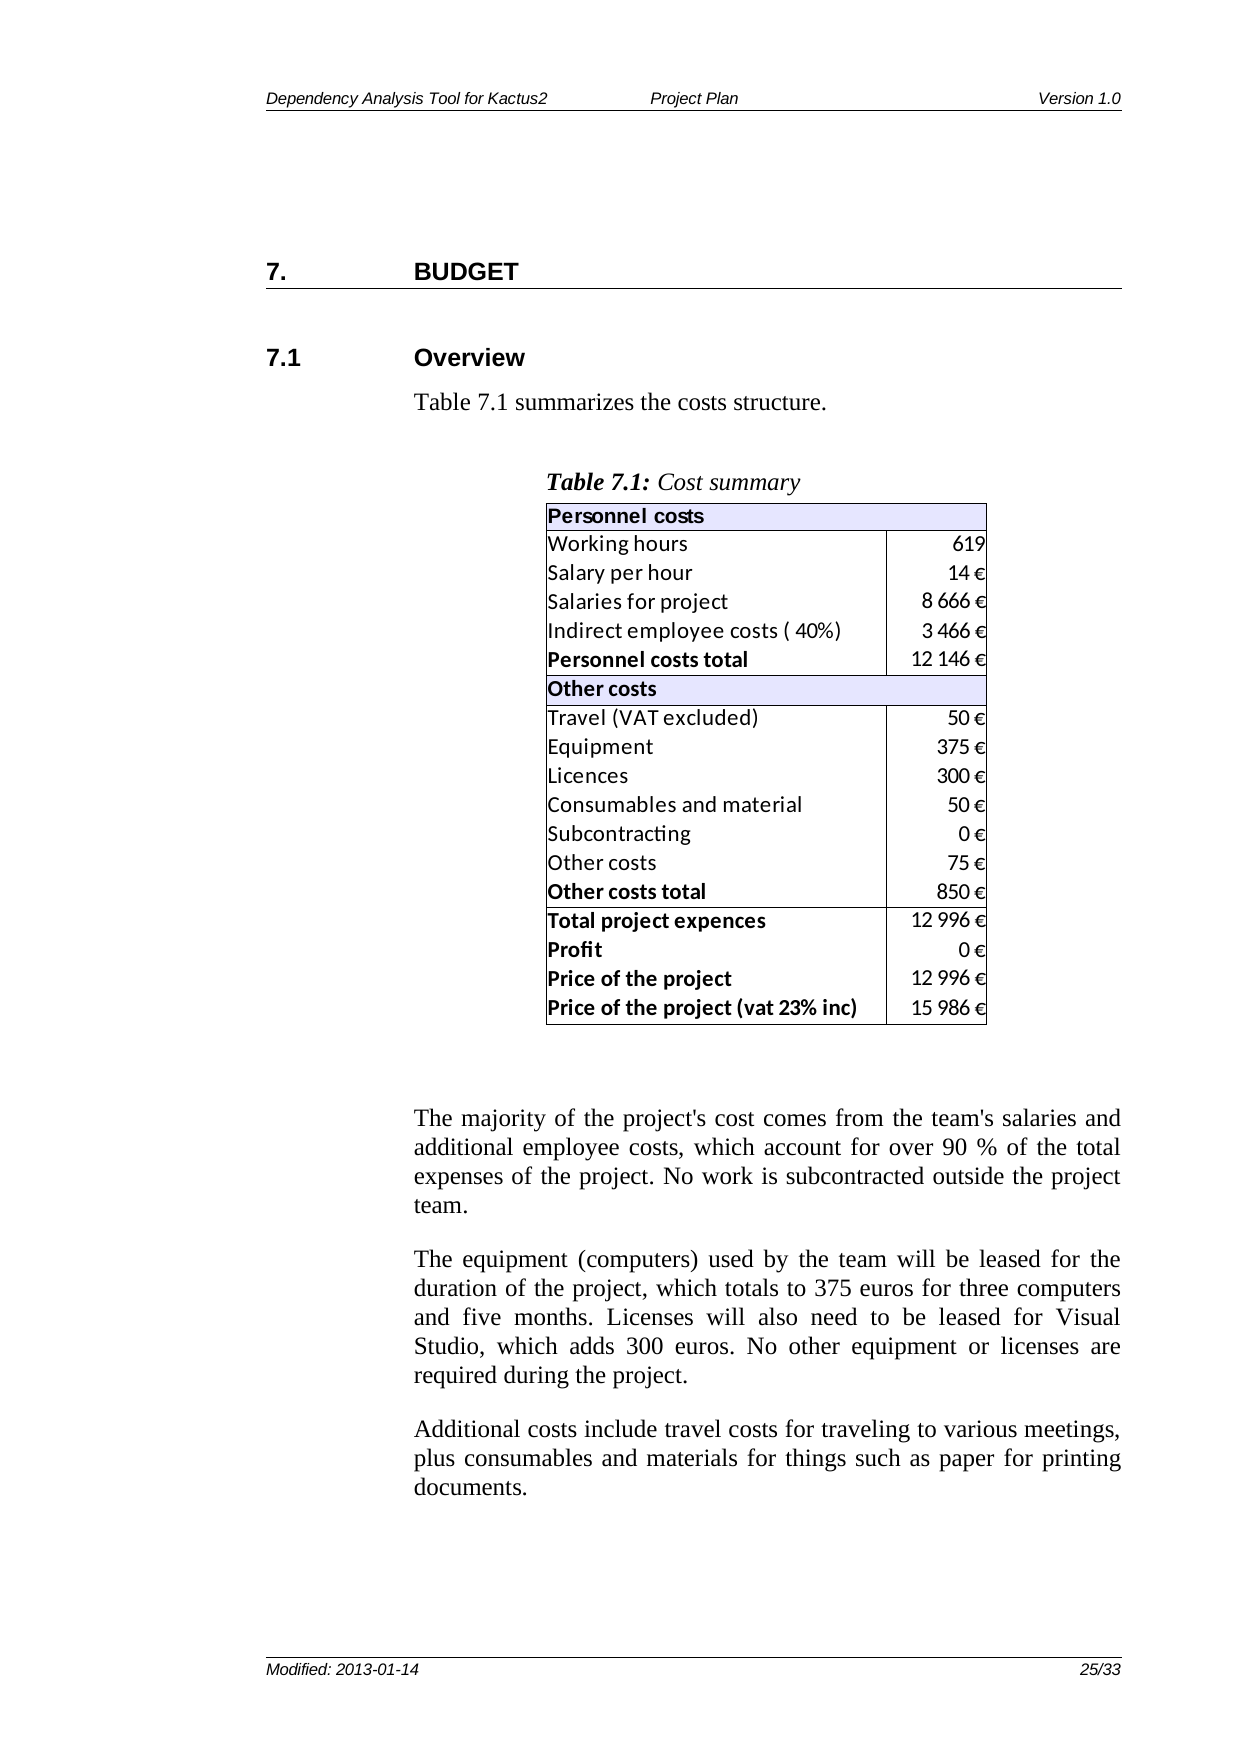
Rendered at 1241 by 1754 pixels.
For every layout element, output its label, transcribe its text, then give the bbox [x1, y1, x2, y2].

text The majority of the project's cost comes from the team's salaries and additional employee costs, which account for over 90 % of the total expenses of the project. No work is subcontracted outside the project team. [413, 1103, 1122, 1219]
text The equipment (computers) used by the team will be leased for the duration of the project, which totals to 375 euros for three computers and five months. Licenses will also need to be leased for Visual Studio, which adds 300 euros. No other equipment or licenses are required during the project. [413, 1244, 1122, 1389]
subtitle Overview [266, 343, 1122, 372]
text Table 7.1 summarizes the costs structure. [369, 387, 1122, 416]
text Table 7.1: Cost summary [546, 466, 989, 495]
subtitle Budget [266, 257, 1122, 288]
text Additional costs include travel costs for traveling to various meetings, plus consumables and materials for things such as paper for printing documents. [413, 1414, 1122, 1501]
